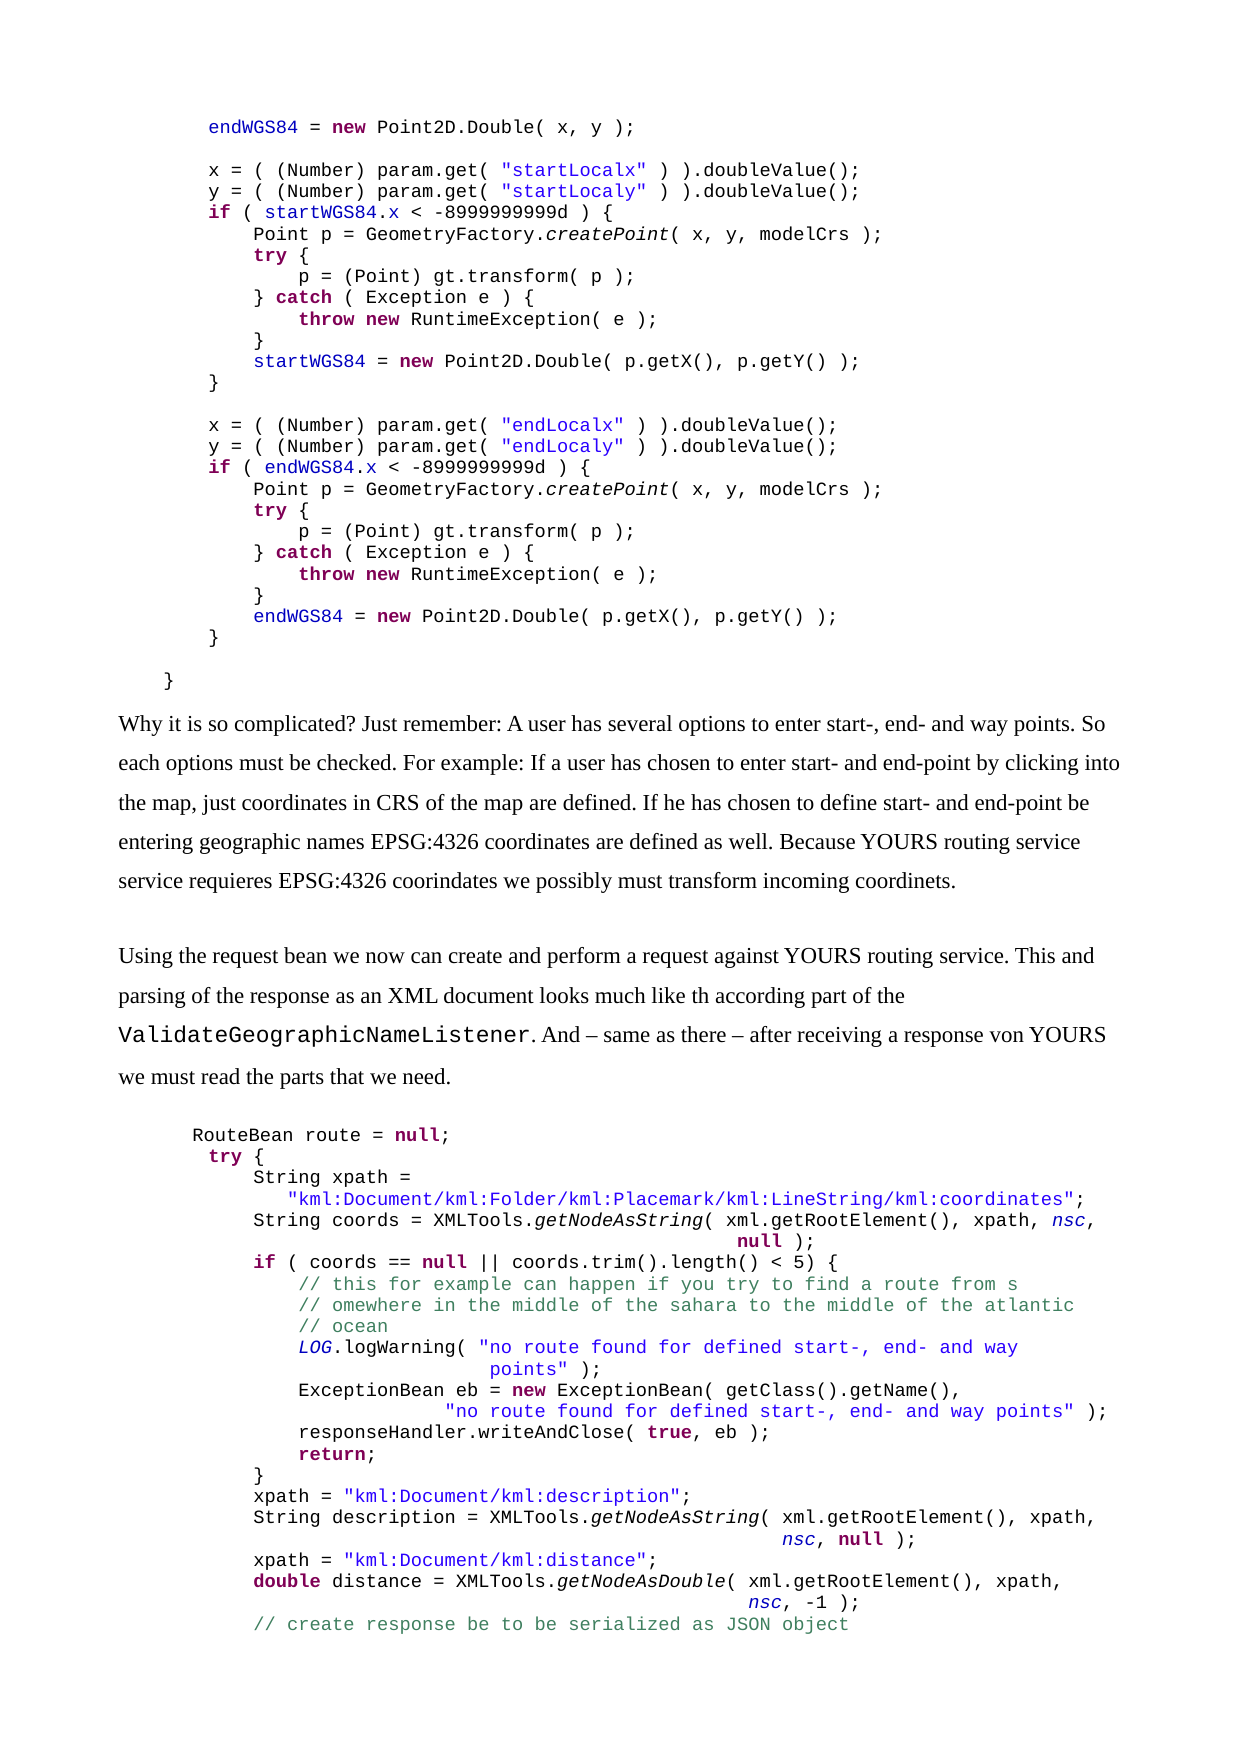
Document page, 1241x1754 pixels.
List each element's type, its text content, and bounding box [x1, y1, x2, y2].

text // ocean [118, 1317, 1122, 1338]
text points" ); [118, 1359, 1122, 1381]
text y = ( (Number) param.get( "startLocaly" ) ).doubleValue(); [118, 182, 1122, 203]
text "no route found for defined start-, end- and way points" ); [118, 1402, 1122, 1423]
text if ( endWGS84.x < -8999999999d ) { [118, 458, 1122, 479]
text return; [118, 1444, 1122, 1466]
text RouteBean route = null; [118, 1120, 1122, 1147]
text // omewhere in the middle of the sahara to the middle of the atlantic [118, 1296, 1122, 1317]
text y = ( (Number) param.get( "endLocaly" ) ).doubleValue(); [118, 437, 1122, 458]
text ExceptionBean eb = new ExceptionBean( getClass().getName(), [118, 1381, 1122, 1402]
text nsc, null ); [118, 1529, 1122, 1551]
text Point p = GeometryFactory.createPoint( x, y, modelCrs ); [118, 224, 1122, 246]
text endWGS84 = new Point2D.Double( p.getX(), p.getY() ); [118, 607, 1122, 628]
text // create response be to be serialized as JSON object [118, 1614, 1122, 1636]
text LOG.logWarning( "no route found for defined start-, end- and way [118, 1338, 1122, 1359]
text // this for example can happen if you try to find a route from s [118, 1274, 1122, 1296]
text Why it is so complicated? Just remember: A user has several options to enter start-, end- and way points. So each options must be checked. For example: If a user has chosen to enter start- and end-point by clicking into the map, just coordinates in CRS of the map are defined. If he has chosen to define start- and end-point be entering geographic names EPSG:4326 coordinates are defined as well. Because YOURS routing service service requieres EPSG:4326 coorindates we possibly must transform incoming coordinets. [118, 709, 1122, 894]
text nsc, -1 ); [118, 1593, 1122, 1614]
text "kml:Document/kml:Folder/kml:Placemark/kml:LineString/kml:coordinates"; [118, 1189, 1122, 1211]
text if ( coords == null || coords.trim().length() < 5) { [118, 1253, 1122, 1274]
text } [118, 671, 1122, 692]
text } [118, 628, 1122, 649]
text xpath = "kml:Document/kml:distance"; [118, 1551, 1122, 1572]
text String xpath = [118, 1168, 1122, 1189]
text Using the request bean we now can create and perform a request against YOURS routing service. This and parsing of the response as an XML document looks much like th according part of the ValidateGeographicNameListener. And – same as there – after receiving a response von YOURS we must read the parts that we need. [118, 942, 1122, 1089]
text String description = XMLTools.getNodeAsString( xml.getRootElement(), xpath, [118, 1508, 1122, 1529]
text Point p = GeometryFactory.createPoint( x, y, modelCrs ); [118, 479, 1122, 501]
text startWGS84 = new Point2D.Double( p.getX(), p.getY() ); [118, 352, 1122, 373]
text xpath = "kml:Document/kml:description"; [118, 1487, 1122, 1508]
text if ( startWGS84.x < -8999999999d ) { [118, 203, 1122, 224]
text try { [118, 501, 1122, 522]
text try { [118, 1147, 1122, 1168]
text double distance = XMLTools.getNodeAsDouble( xml.getRootElement(), xpath, [118, 1572, 1122, 1593]
text try { [118, 246, 1122, 267]
text String coords = XMLTools.getNodeAsString( xml.getRootElement(), xpath, nsc, [118, 1211, 1122, 1232]
text } [118, 586, 1122, 607]
text p = (Point) gt.transform( p ); [118, 267, 1122, 288]
text responseHandler.writeAndClose( true, eb ); [118, 1423, 1122, 1444]
text x = ( (Number) param.get( "startLocalx" ) ).doubleValue(); [118, 161, 1122, 182]
text x = ( (Number) param.get( "endLocalx" ) ).doubleValue(); [118, 416, 1122, 437]
text } [118, 331, 1122, 352]
text } catch ( Exception e ) { [118, 288, 1122, 309]
text } [118, 373, 1122, 394]
text } catch ( Exception e ) { [118, 543, 1122, 564]
text } [118, 1466, 1122, 1487]
text throw new RuntimeException( e ); [118, 564, 1122, 586]
text p = (Point) gt.transform( p ); [118, 522, 1122, 543]
text endWGS84 = new Point2D.Double( x, y ); [118, 118, 1122, 139]
text throw new RuntimeException( e ); [118, 309, 1122, 331]
text null ); [118, 1232, 1122, 1253]
